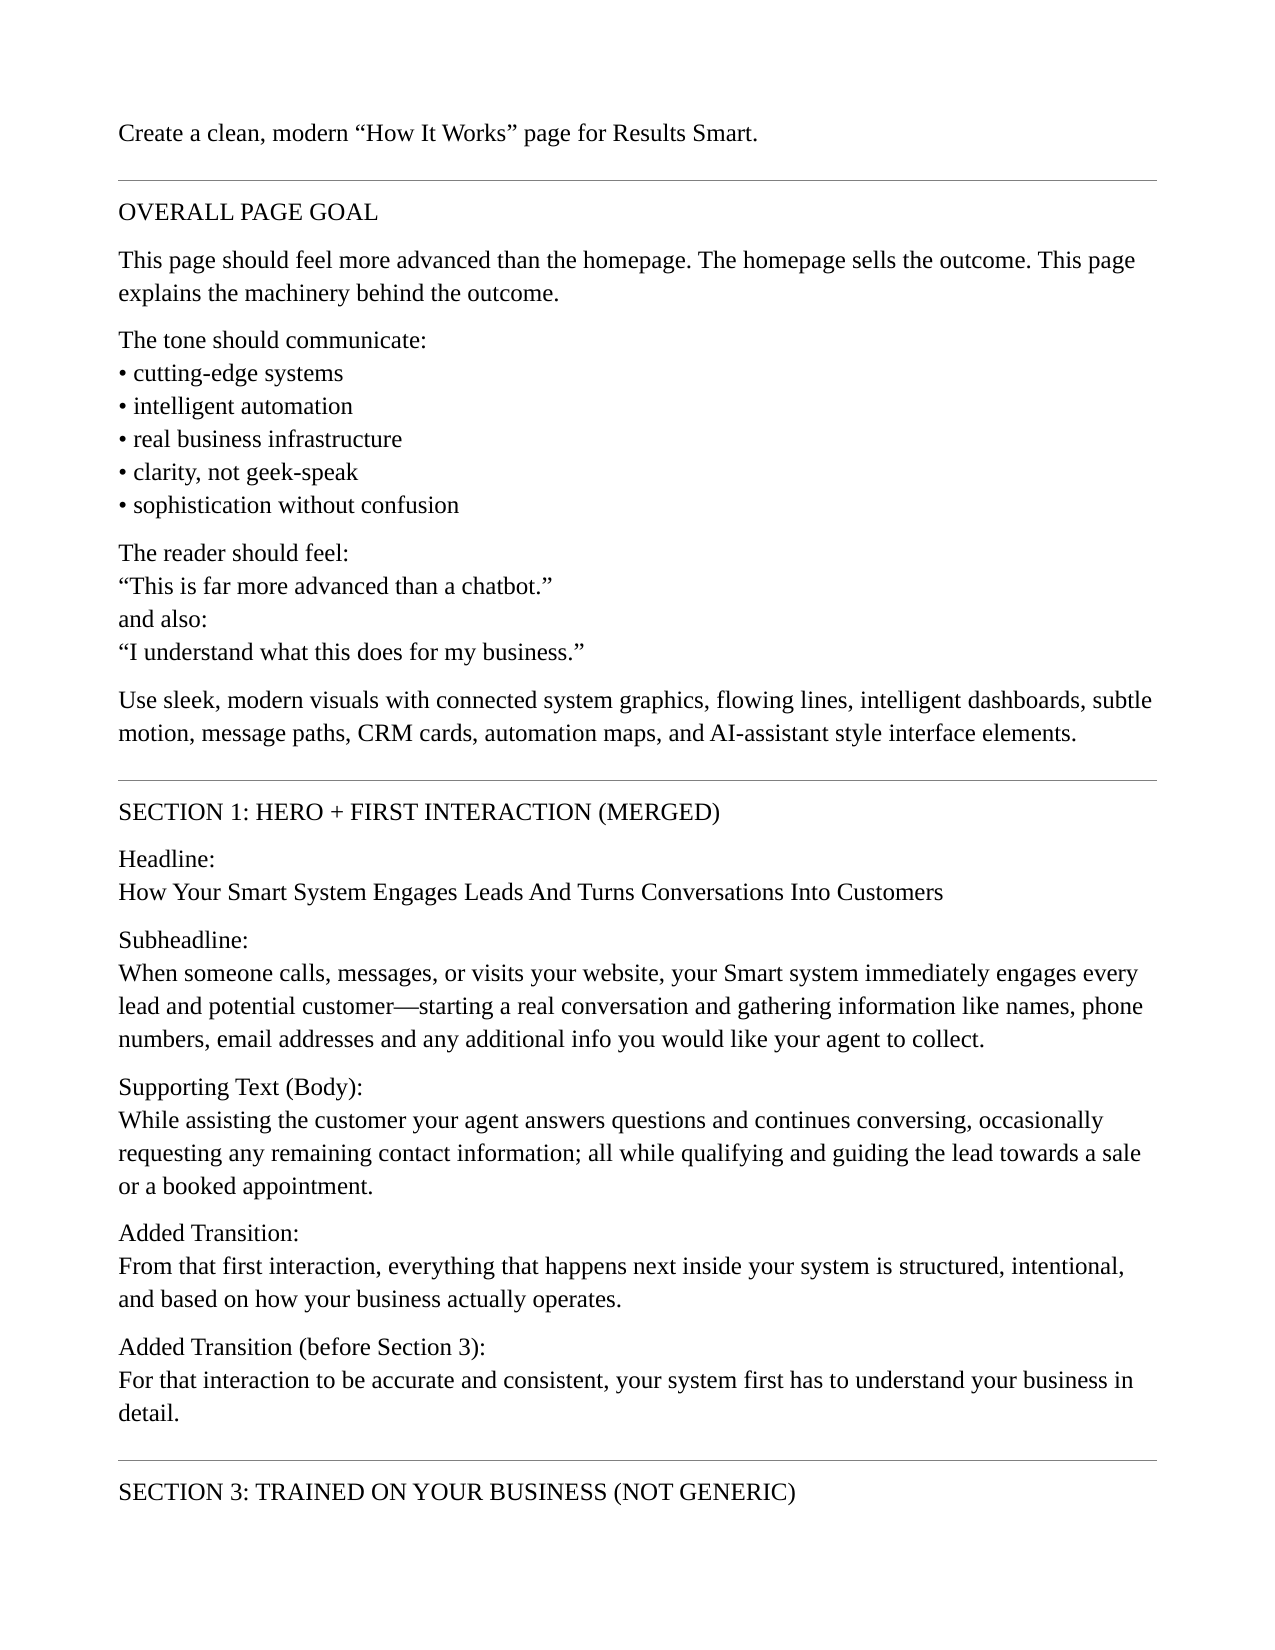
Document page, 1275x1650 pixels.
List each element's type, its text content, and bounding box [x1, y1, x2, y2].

text This page should feel more advanced than the homepage. The homepage sells the outcome. This page explains the machinery behind the outcome. [118, 245, 1157, 307]
text Subheadline: When someone calls, messages, or visits your website, your Smart system immediately engages every lead and potential customer—starting a real conversation and gathering information like names, phone numbers, email addresses and any additional info you would like your agent to collect. [118, 925, 1157, 1053]
text Headline: How Your Smart System Engages Leads And Turns Conversations Into Customers [118, 844, 1157, 906]
text Create a clean, modern “How It Works” page for Results Smart. [118, 118, 1157, 147]
text The reader should feel: “This is far more advanced than a chatbot.” and also: “I understand what this does for my business.” [118, 538, 1157, 666]
text Supporting Text (Body): While assisting the customer your agent answers questions and continues conversing, occasionally requesting any remaining contact information; all while qualifying and guiding the lead towards a sale or a booked appointment. [118, 1072, 1157, 1199]
text Added Transition: From that first interaction, everything that happens next inside your system is structured, intentional, and based on how your business actually operates. [118, 1218, 1157, 1313]
text OVERALL PAGE GOAL [118, 197, 1157, 226]
text The tone should communicate: • cutting-edge systems • intelligent automation • real business infrastructure • clarity, not geek-speak • sophistication without confusion [118, 325, 1157, 519]
text SECTION 1: HERO + FIRST INTERACTION (MERGED) [118, 797, 1157, 826]
text Use sleek, modern visuals with connected system graphics, flowing lines, intelligent dashboards, subtle motion, message paths, CRM cards, automation maps, and AI-assistant style interface elements. [118, 685, 1157, 747]
text Added Transition (before Section 3): For that interaction to be accurate and consistent, your system first has to understand your business in detail. [118, 1332, 1157, 1427]
text SECTION 3: TRAINED ON YOUR BUSINESS (NOT GENERIC) [118, 1477, 1157, 1506]
